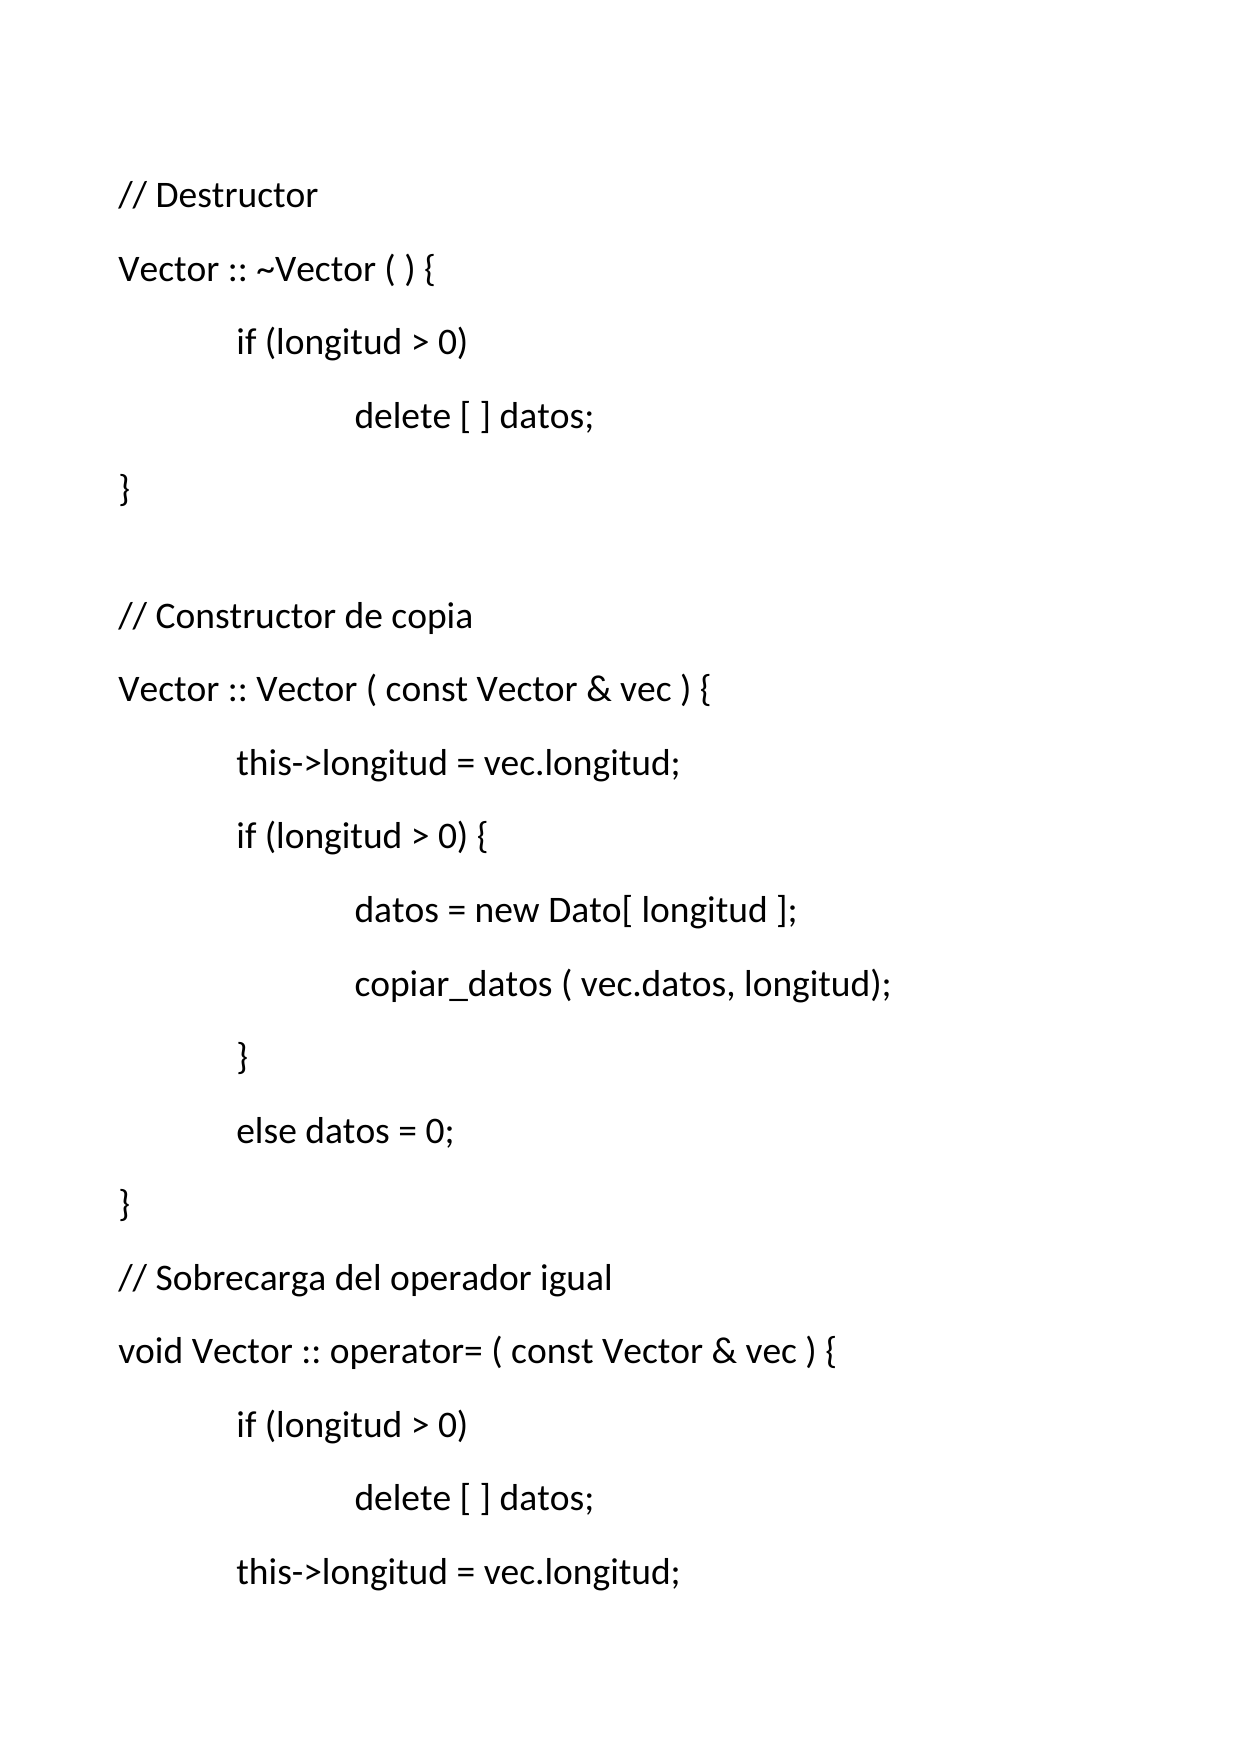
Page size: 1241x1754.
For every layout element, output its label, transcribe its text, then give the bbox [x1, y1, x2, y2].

text Vector :: Vector ( const Vector & vec ) { [118, 665, 1122, 711]
text if (longitud > 0) [118, 1401, 1122, 1447]
text } [118, 465, 1122, 511]
text if (longitud > 0) { [118, 812, 1122, 858]
text copiar_datos ( vec.datos, longitud); [118, 959, 1122, 1005]
text // Destructor [118, 171, 1122, 217]
text datos = new Dato[ longitud ]; [118, 886, 1122, 932]
text // Constructor de copia [118, 592, 1122, 638]
text if (longitud > 0) [118, 318, 1122, 364]
text delete [ ] datos; [118, 392, 1122, 438]
text void Vector :: operator= ( const Vector & vec ) { [118, 1327, 1122, 1373]
text } [118, 1033, 1122, 1079]
text Vector :: ~Vector ( ) { [118, 245, 1122, 291]
text else datos = 0; [118, 1107, 1122, 1152]
text // Sobrecarga del operador igual [118, 1254, 1122, 1299]
text } [118, 1180, 1122, 1226]
text this->longitud = vec.longitud; [118, 1548, 1122, 1594]
text this->longitud = vec.longitud; [118, 739, 1122, 785]
text delete [ ] datos; [118, 1474, 1122, 1520]
